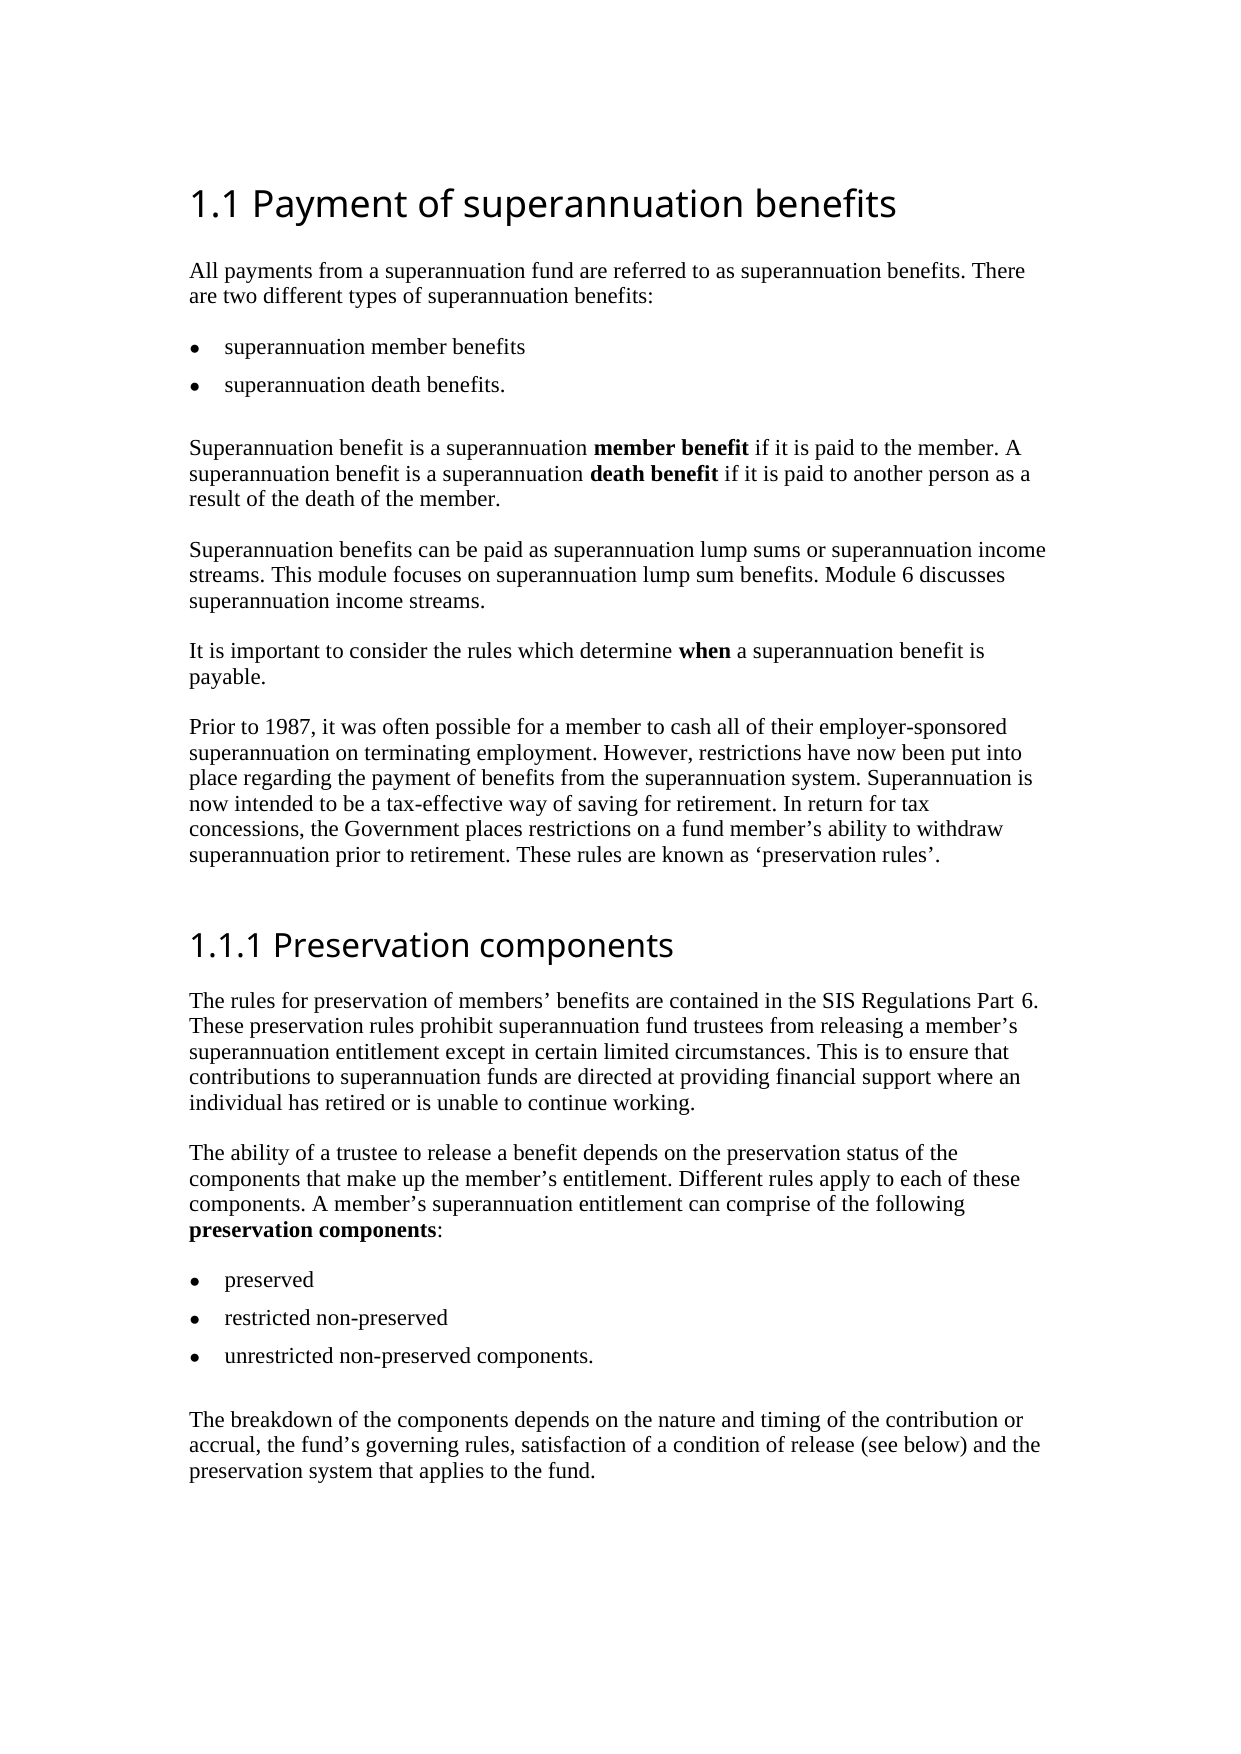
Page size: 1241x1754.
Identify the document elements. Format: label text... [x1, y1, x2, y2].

text Prior to 1987, it was often possible for a member to cash all of their employer-sponsored superannuation on terminating employment. However, restrictions have now been put into place regarding the payment of benefits from the superannuation system. Superannuation is now intended to be a tax-effective way of saving for retirement. In return for tax concessions, the Government places restrictions on a fund member’s ability to withdraw superannuation prior to retirement. These rules are known as ‘preservation rules’. [189, 714, 1051, 867]
subtitle Payment of superannuation benefits [189, 177, 1051, 228]
text The rules for preservation of members’ benefits are contained in the SIS Regulations Part 6. These preservation rules prohibit superannuation fund trustees from releasing a member’s superannuation entitlement except in certain limited circumstances. This is to ensure that contributions to superannuation funds are directed at providing financial support where an individual has retired or is unable to continue working. [189, 988, 1051, 1115]
list superannuation member benefits [189, 334, 1051, 359]
text The breakdown of the components depends on the nature and timing of the contribution or accrual, the fund’s governing rules, satisfaction of a condition of release (see below) and the preservation system that applies to the fund. [189, 1407, 1051, 1483]
list preserved [189, 1267, 1051, 1293]
text Superannuation benefits can be paid as superannuation lump sums or superannuation income streams. This module focuses on superannuation lump sum benefits. Module 6 discusses superannuation income streams. [189, 537, 1051, 613]
text The ability of a trustee to release a benefit depends on the preservation status of the components that make up the member’s entitlement. Different rules apply to each of these components. A member’s superannuation entitlement can comprise of the following preservation components: [189, 1140, 1051, 1242]
list restricted non-preserved [189, 1305, 1051, 1331]
list superannuation death benefits. [189, 372, 1051, 423]
subtitle Preservation components [189, 922, 1051, 967]
text All payments from a superannuation fund are referred to as superannuation benefits. There are two different types of superannuation benefits: [189, 258, 1051, 309]
list unrestricted non-preserved components. [189, 1343, 1051, 1394]
text It is important to consider the rules which determine when a superannuation benefit is payable. [189, 638, 1051, 689]
text Superannuation benefit is a superannuation member benefit if it is paid to the member. A superannuation benefit is a superannuation death benefit if it is paid to another person as a result of the death of the member. [189, 435, 1051, 512]
